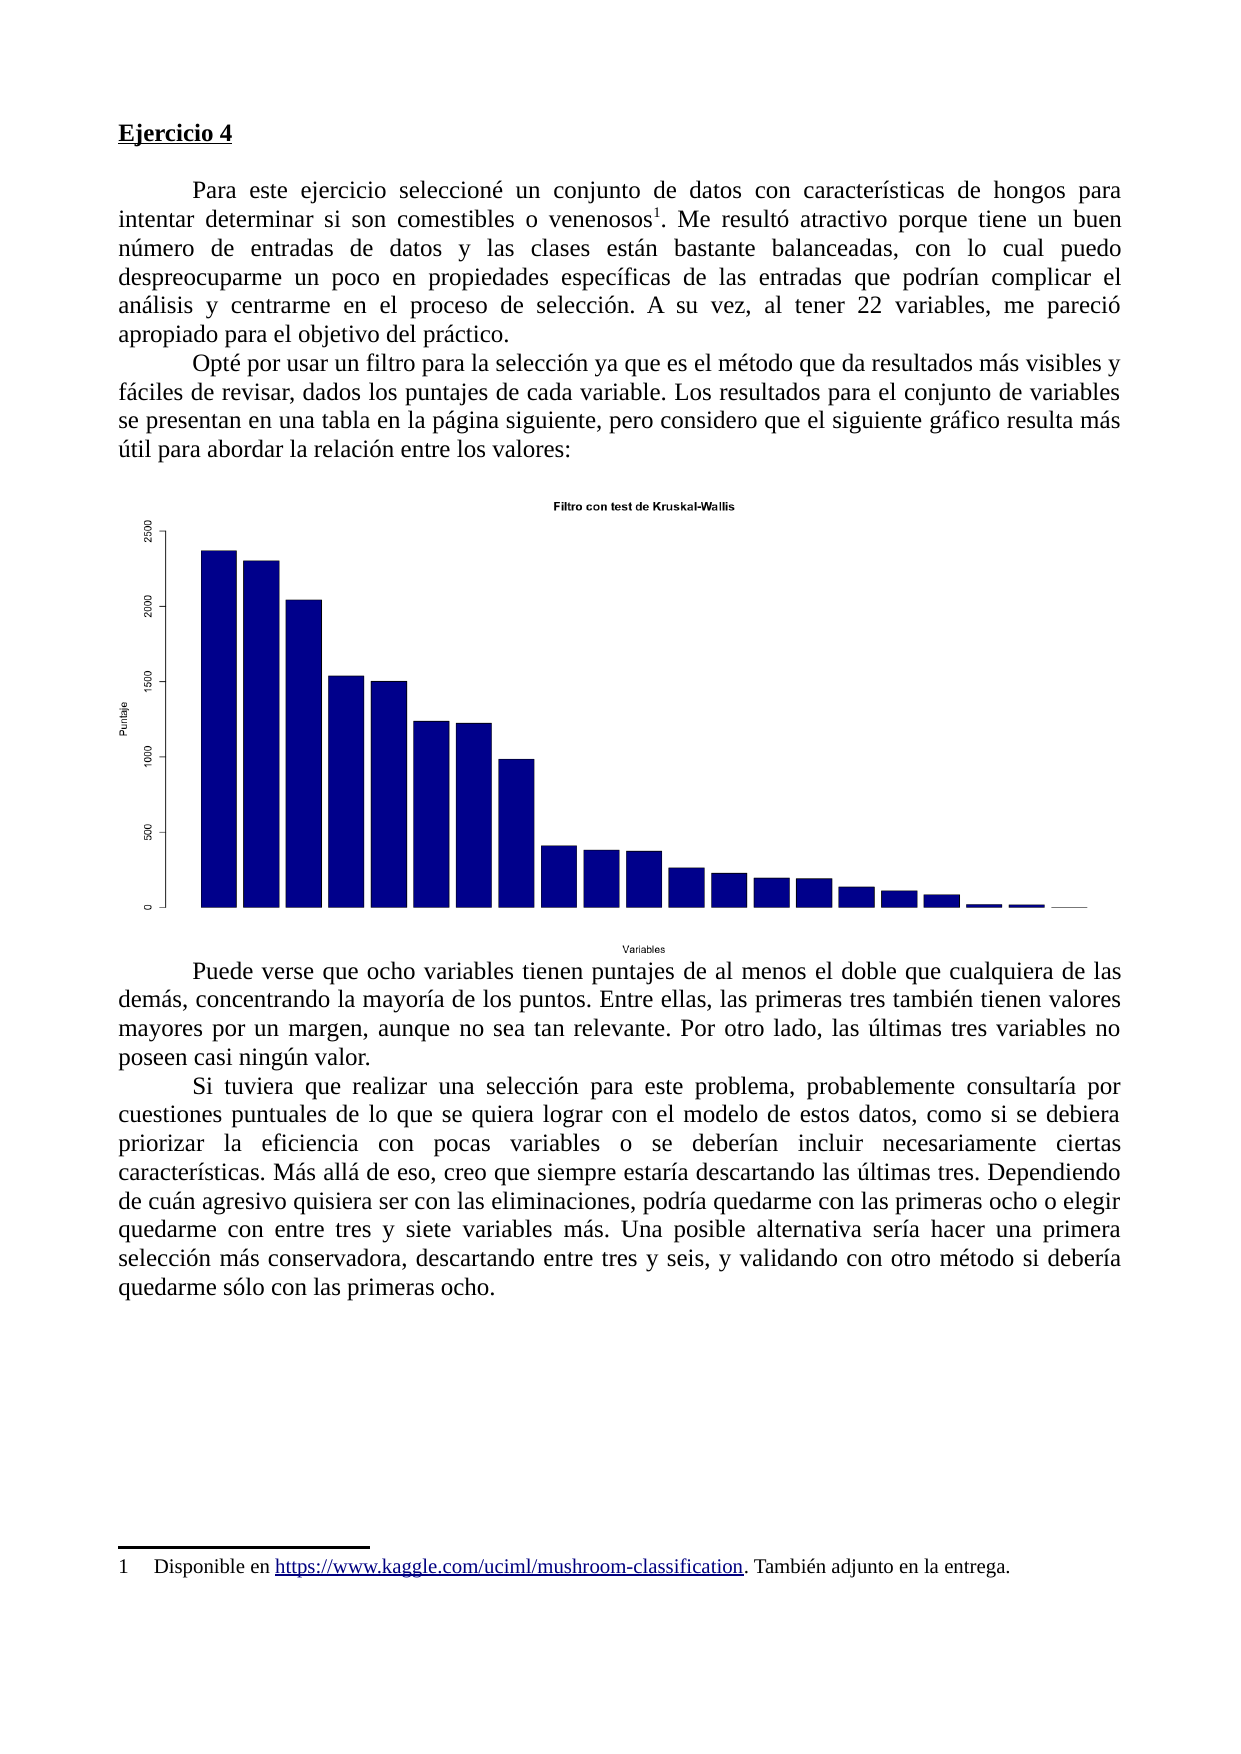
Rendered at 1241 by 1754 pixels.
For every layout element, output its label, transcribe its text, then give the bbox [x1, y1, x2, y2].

text Ejercicio 4 [118, 118, 1122, 147]
text Disponible en https://www.kaggle.com/uciml/mushroom-classification. También adjunto en la entrega. [118, 1553, 1122, 1578]
text Si tuviera que realizar una selección para este problema, probablemente consultaría por cuestiones puntuales de lo que se quiera lograr con el modelo de estos datos, como si se debiera priorizar la eficiencia con pocas variables o se deberían incluir necesariamente ciertas características. Más allá de eso, creo que siempre estaría descartando las últimas tres. Dependiendo de cuán agresivo quisiera ser con las eliminaciones, podría quedarme con las primeras ocho o elegir quedarme con entre tres y siete variables más. Una posible alternativa sería hacer una primera selección más conservadora, descartando entre tres y seis, y validando con otro método si debería quedarme sólo con las primeras ocho. [118, 1071, 1122, 1301]
text Para este ejercicio seleccioné un conjunto de datos con características de hongos para intentar determinar si son comestibles o venenosos. Me resultó atractivo porque tiene un buen número de entradas de datos y las clases están bastante balanceadas, con lo cual puedo despreocuparme un poco en propiedades específicas de las entradas que podrían complicar el análisis y centrarme en el proceso de selección. A su vez, al tener 22 variables, me pareció apropiado para el objetivo del práctico. [118, 176, 1122, 348]
picture [118, 491, 1123, 956]
text Opté por usar un filtro para la selección ya que es el método que da resultados más visibles y fáciles de revisar, dados los puntajes de cada variable. Los resultados para el conjunto de variables se presentan en una tabla en la página siguiente, pero considero que el siguiente gráfico resulta más útil para abordar la relación entre los valores: [118, 348, 1122, 463]
text Puede verse que ocho variables tienen puntajes de al menos el doble que cualquiera de las demás, concentrando la mayoría de los puntos. Entre ellas, las primeras tres también tienen valores mayores por un margen, aunque no sea tan relevante. Por otro lado, las últimas tres variables no poseen casi ningún valor. [118, 956, 1122, 1071]
